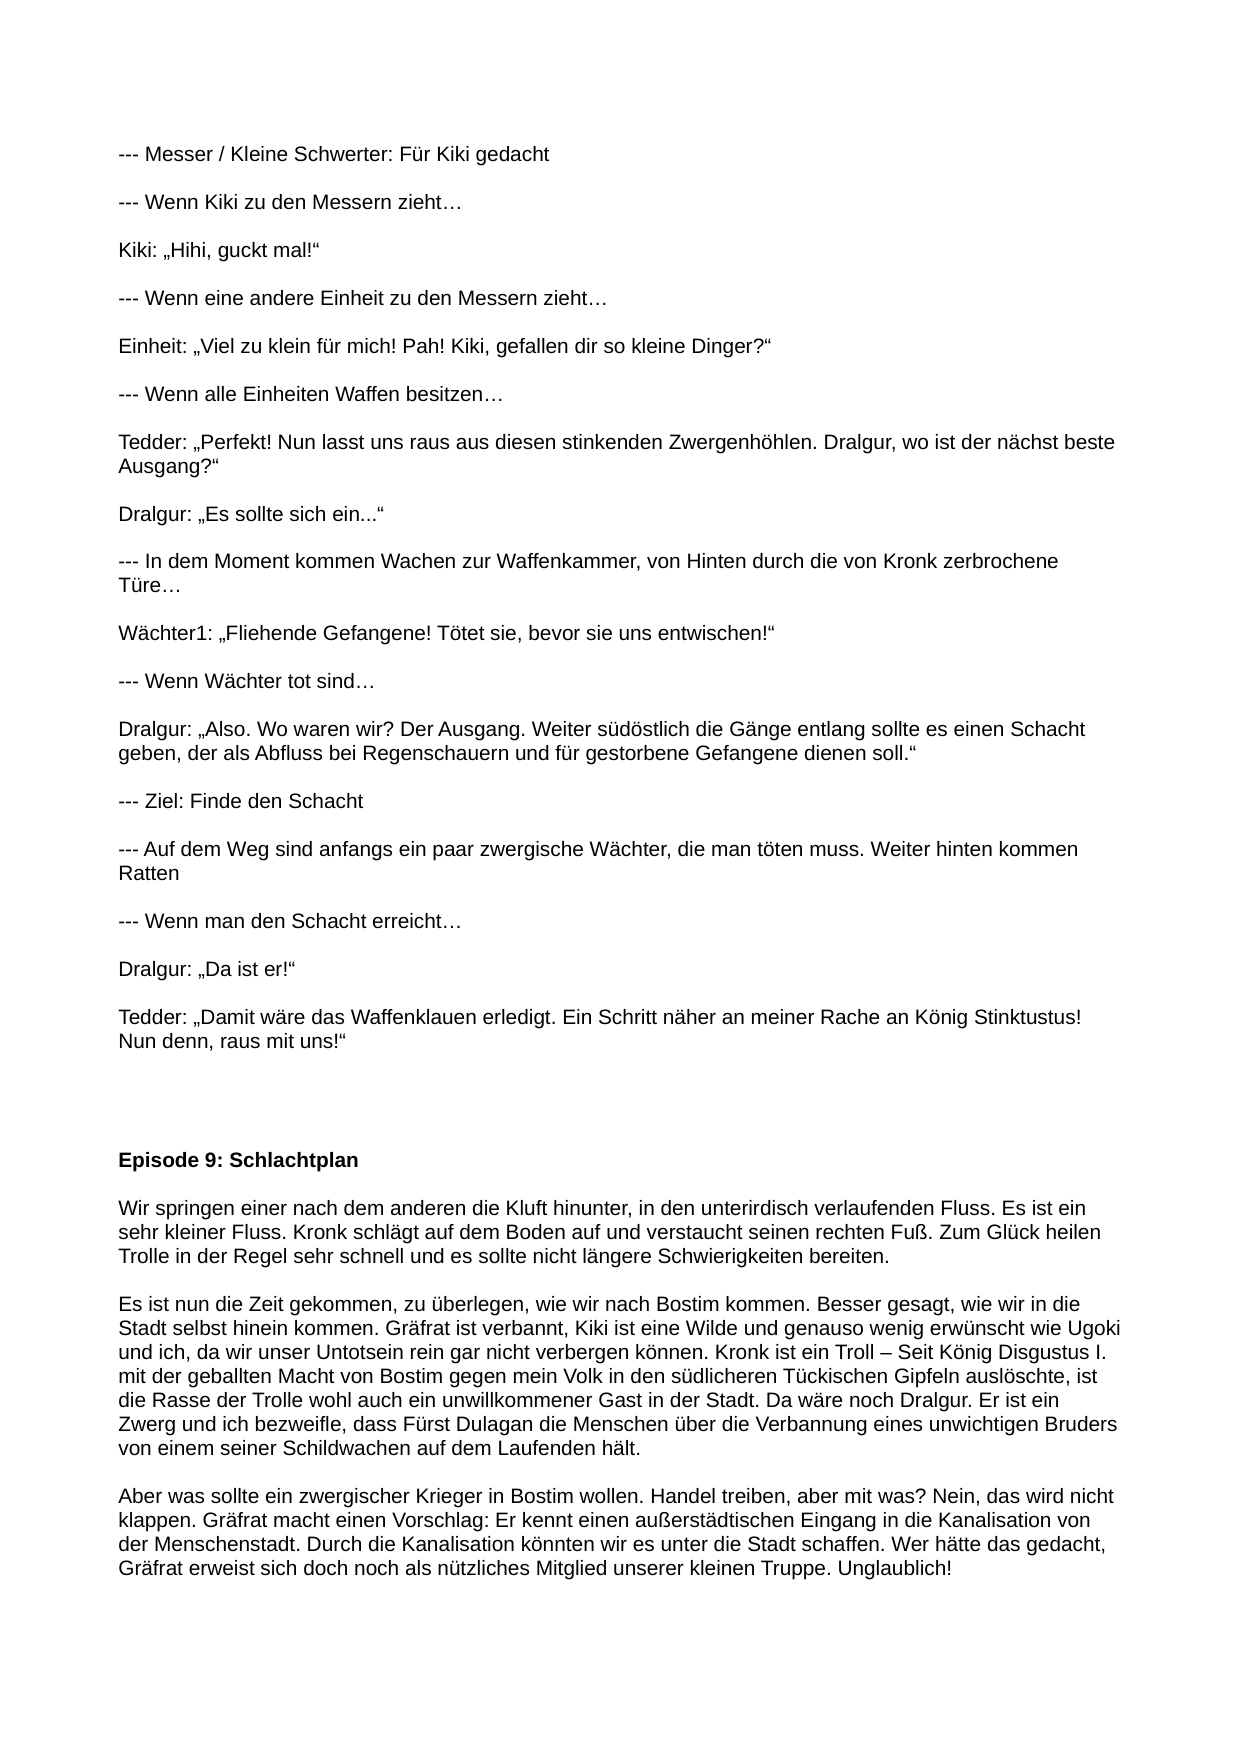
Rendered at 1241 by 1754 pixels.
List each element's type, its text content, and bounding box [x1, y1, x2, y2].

text --- Wenn Kiki zu den Messern zieht… [118, 190, 1122, 214]
text Dralgur: „Es sollte sich ein...“ [118, 501, 1122, 525]
text Kiki: „Hihi, guckt mal!“ [118, 238, 1122, 262]
text --- Wenn alle Einheiten Waffen besitzen… [118, 382, 1122, 406]
text --- Ziel: Finde den Schacht [118, 789, 1122, 813]
text Tedder: „Perfekt! Nun lasst uns raus aus diesen stinkenden Zwergenhöhlen. Dralgur, wo ist der nächst beste Ausgang?“ [118, 429, 1122, 477]
text Episode 9: Schlachtplan [118, 1148, 1122, 1172]
text Dralgur: „Da ist er!“ [118, 957, 1122, 981]
text --- Wenn man den Schacht erreicht… [118, 909, 1122, 933]
text Es ist nun die Zeit gekommen, zu überlegen, wie wir nach Bostim kommen. Besser gesagt, wie wir in die Stadt selbst hinein kommen. Gräfrat ist verbannt, Kiki ist eine Wilde und genauso wenig erwünscht wie Ugoki und ich, da wir unser Untotsein rein gar nicht verbergen können. Kronk ist ein Troll – Seit König Disgustus I. mit der geballten Macht von Bostim gegen mein Volk in den südlicheren Tückischen Gipfeln auslöschte, ist die Rasse der Trolle wohl auch ein unwillkommener Gast in der Stadt. Da wäre noch Dralgur. Er ist ein Zwerg und ich bezweifle, dass Fürst Dulagan die Menschen über die Verbannung eines unwichtigen Bruders von einem seiner Schildwachen auf dem Laufenden hält. [118, 1292, 1122, 1460]
text Wir springen einer nach dem anderen die Kluft hinunter, in den unterirdisch verlaufenden Fluss. Es ist ein sehr kleiner Fluss. Kronk schlägt auf dem Boden auf und verstaucht seinen rechten Fuß. Zum Glück heilen Trolle in der Regel sehr schnell und es sollte nicht längere Schwierigkeiten bereiten. [118, 1196, 1122, 1268]
text --- Messer / Kleine Schwerter: Für Kiki gedacht [118, 142, 1122, 166]
text Einheit: „Viel zu klein für mich! Pah! Kiki, gefallen dir so kleine Dinger?“ [118, 334, 1122, 358]
text --- Auf dem Weg sind anfangs ein paar zwergische Wächter, die man töten muss. Weiter hinten kommen Ratten [118, 837, 1122, 885]
text Tedder: „Damit wäre das Waffenklauen erledigt. Ein Schritt näher an meiner Rache an König Stinktustus! Nun denn, raus mit uns!“ [118, 1004, 1122, 1052]
text --- In dem Moment kommen Wachen zur Waffenkammer, von Hinten durch die von Kronk zerbrochene Türe… [118, 549, 1122, 597]
text --- Wenn Wächter tot sind… [118, 669, 1122, 693]
text Dralgur: „Also. Wo waren wir? Der Ausgang. Weiter südöstlich die Gänge entlang sollte es einen Schacht geben, der als Abfluss bei Regenschauern und für gestorbene Gefangene dienen soll.“ [118, 717, 1122, 765]
text --- Wenn eine andere Einheit zu den Messern zieht… [118, 286, 1122, 310]
text Wächter1: „Fliehende Gefangene! Tötet sie, bevor sie uns entwischen!“ [118, 621, 1122, 645]
text Aber was sollte ein zwergischer Krieger in Bostim wollen. Handel treiben, aber mit was? Nein, das wird nicht klappen. Gräfrat macht einen Vorschlag: Er kennt einen außerstädtischen Eingang in die Kanalisation von der Menschenstadt. Durch die Kanalisation könnten wir es unter die Stadt schaffen. Wer hätte das gedacht, Gräfrat erweist sich doch noch als nützliches Mitglied unserer kleinen Truppe. Unglaublich! [118, 1484, 1122, 1579]
